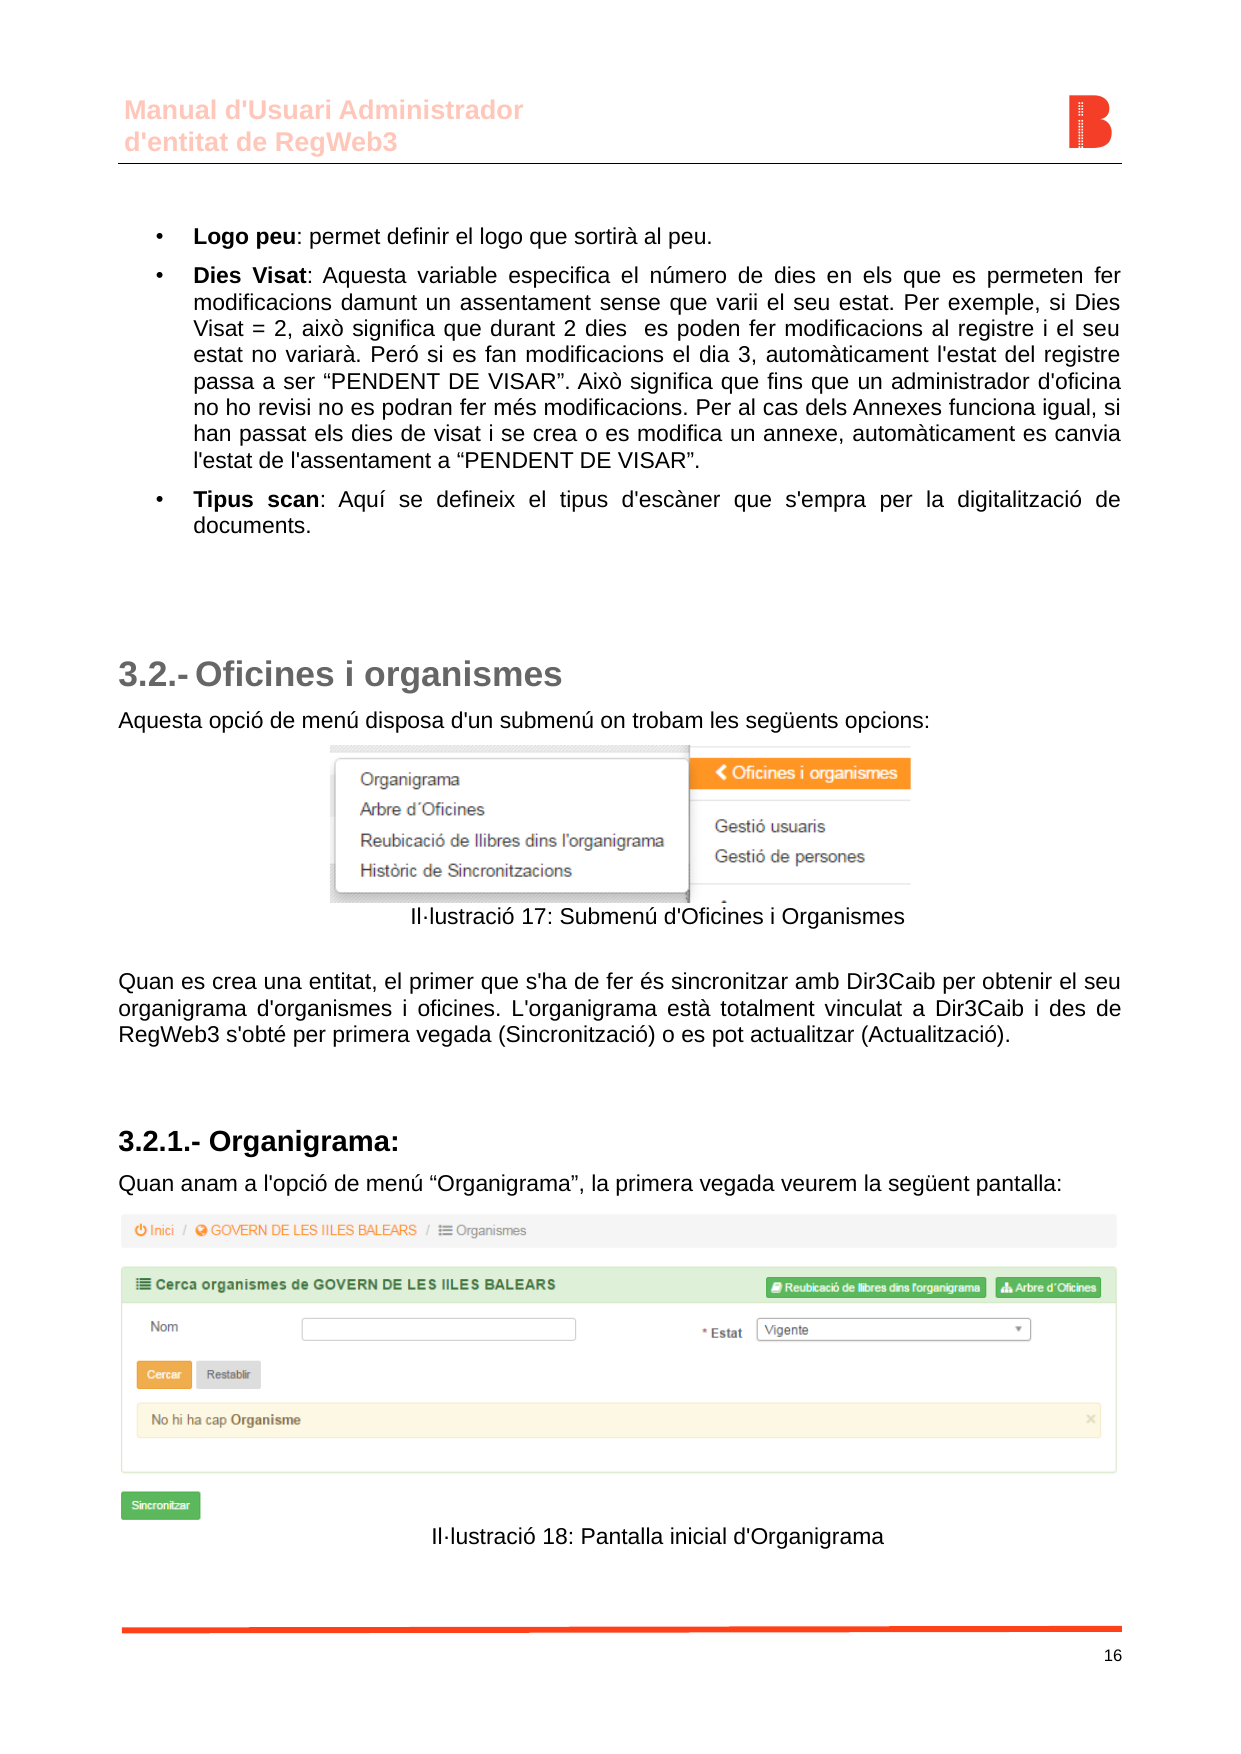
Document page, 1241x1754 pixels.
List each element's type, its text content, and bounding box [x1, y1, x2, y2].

picture [1063, 94, 1117, 150]
list Il·lustració 18: Pantalla inicial d'Organigrama [156, 1524, 1122, 1550]
text Quan es crea una entitat, el primer que s'ha de fer és sincronitzar amb Dir3Caib per obtenir el seu organigrama d'organismes i oficines. L'organigrama està totalment vinculat a Dir3Caib i des de RegWeb3 s'obté per primera vegada (Sincronització) o es pot actualitzar (Actualització). [118, 968, 1122, 1047]
text Aquesta opció de menú disposa d'un submenú on trobam les següents opcions: [118, 707, 1122, 733]
subtitle Oficines i organismes [118, 653, 1122, 694]
list Tipus scan: Aquí se defineix el tipus d'escàner que s'empra per la digitalització de documents. [156, 486, 1122, 538]
subtitle Organigrama: [118, 1124, 1122, 1157]
list Dies Visat: Aquesta variable especifica el número de dies en els que es permeten fer modificacions damunt un assentament sense que varii el seu estat. Per exemple, si Dies Visat = 2, això significa que durant 2 dies es poden fer modificacions al registre i el seu estat no variarà. Peró si es fan modificacions el dia 3, automàticament l'estat del registre passa a ser “PENDENT DE VISAR”. Això significa que fins que un administrador d'oficina no ho revisi no es podran fer més modificacions. Per al cas dels Annexes funciona igual, si han passat els dies de visat i se crea o es modifica un annexe, automàticament es canvia l'estat de l'assentament a “PENDENT DE VISAR”. [156, 262, 1122, 473]
list Il·lustració 17: Submenú d'Oficines i Organismes [156, 746, 1122, 929]
picture [118, 1208, 1123, 1524]
text Quan anam a l'opció de menú “Organigrama”, la primera vegada veurem la següent pantalla: [118, 1170, 1122, 1196]
picture [329, 745, 911, 903]
list Logo peu: permet definir el logo que sortirà al peu. [156, 223, 1122, 250]
